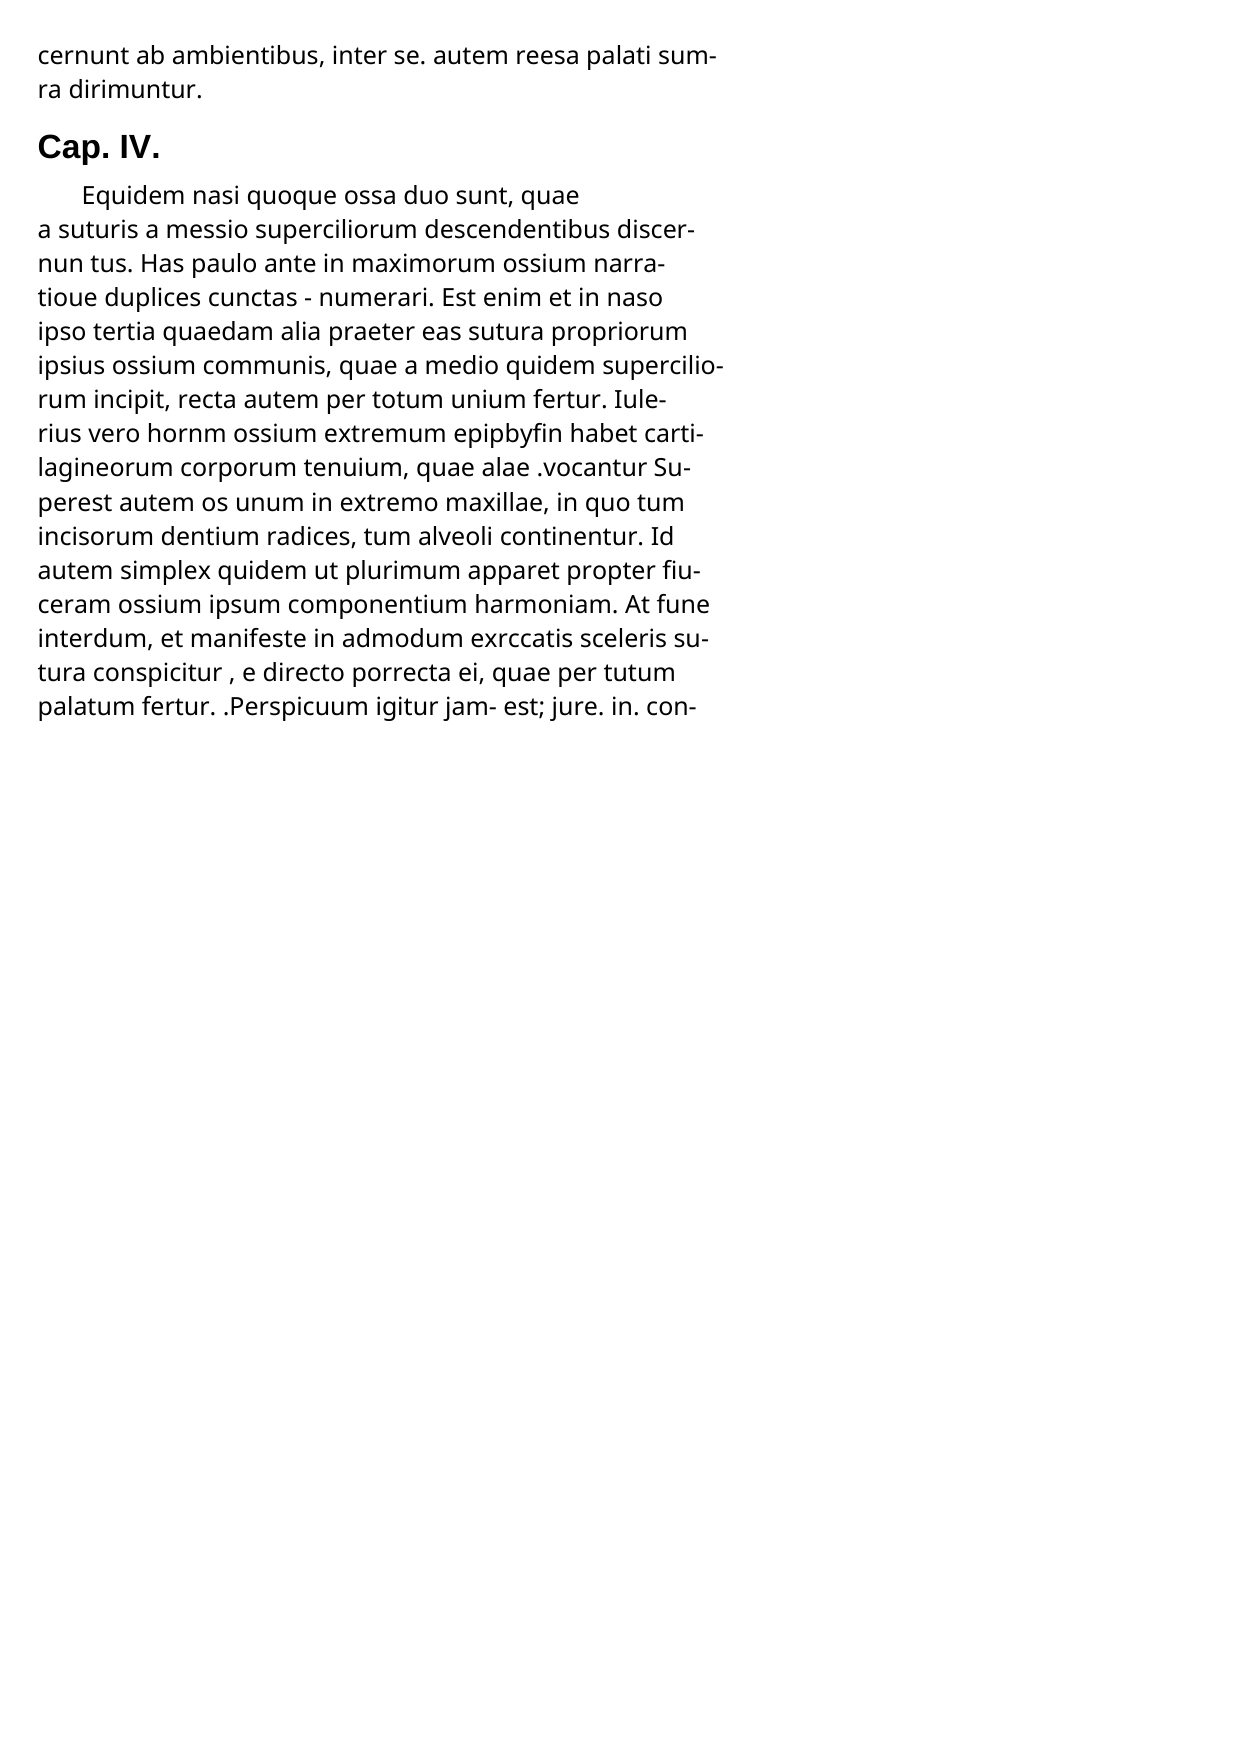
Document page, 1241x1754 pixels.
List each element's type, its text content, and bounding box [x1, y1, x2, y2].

text Equidem nasi quoque ossa duo sunt, quae a suturis a messio superciliorum descendentibus discer- nun tus. Has paulo ante in maximorum ossium narra- tioue duplices cunctas - numerari. Est enim et in naso ipso tertia quaedam alia praeter eas sutura propriorum ipsius ossium communis, quae a medio quidem supercilio- rum incipit, recta autem per totum unium fertur. Iule- rius vero hornm ossium extremum epipbyfin habet carti- lagineorum corporum tenuium, quae alae .vocantur Su- perest autem os unum in extremo maxillae, in quo tum incisorum dentium radices, tum alveoli continentur. Id autem simplex quidem ut plurimum apparet propter fiu- ceram ossium ipsum componentium harmoniam. At fune interdum, et manifeste in admodum exrccatis sceleris su- tura conspicitur , e directo porrecta ei, quae per tutum palatum fertur. .Perspicuum igitur jam- est; jure. in. con- [37, 178, 1203, 723]
text cernunt ab ambientibus, inter se. autem reesa palati sum- ra dirimuntur. [37, 37, 1203, 106]
subtitle Cap. IV. [37, 126, 1203, 165]
